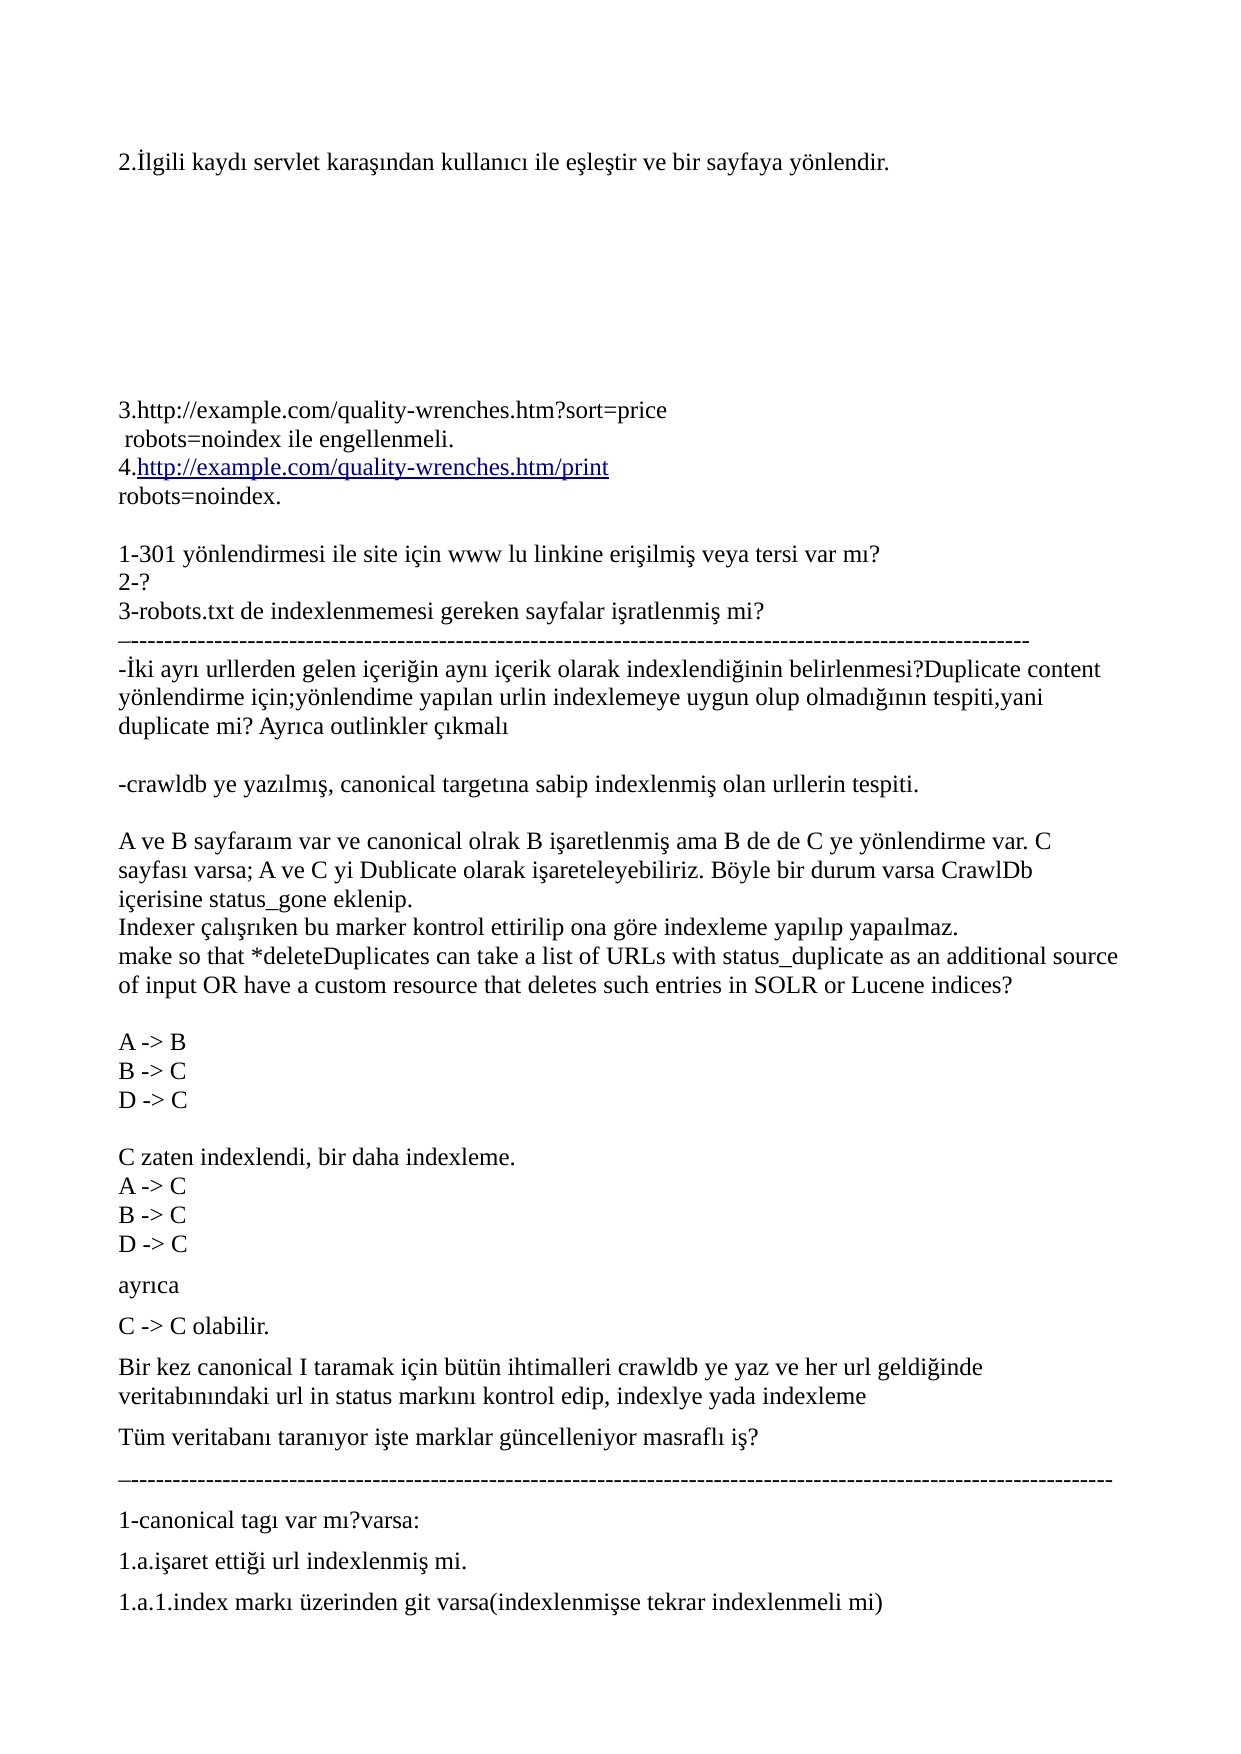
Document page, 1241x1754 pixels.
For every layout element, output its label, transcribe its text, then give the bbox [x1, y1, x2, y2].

text Tüm veritabanı taranıyor işte marklar güncelleniyor masraflı iş? [118, 1422, 1122, 1451]
text make so that *deleteDuplicates can take a list of URLs with status_duplicate as an additional source of input OR have a custom resource that deletes such entries in SOLR or Lucene indices? [118, 941, 1122, 999]
text 2-? [118, 567, 1122, 596]
text 4.http://example.com/quality-wrenches.htm/print [118, 452, 1122, 481]
text yönlendirme için;yönlendime yapılan urlin indexlemeye uygun olup olmadığının tespiti,yani duplicate mi? Ayrıca outlinkler çıkmalı [118, 682, 1122, 740]
text robots=noindex. [118, 481, 1122, 510]
text C zaten indexlendi, bir daha indexleme. [118, 1142, 1122, 1171]
text Indexer çalışrıken bu marker kontrol ettirilip ona göre indexleme yapılıp yapaılmaz. [118, 912, 1122, 941]
text robots=noindex ile engellenmeli. [118, 424, 1122, 452]
text A -> B B -> C D -> C [118, 1027, 1122, 1114]
text ayrıca [118, 1270, 1122, 1299]
text 3-robots.txt de indexlenmemesi gereken sayfalar işratlenmiş mi? [118, 596, 1122, 625]
text A -> C B -> C D -> C [118, 1171, 1122, 1257]
text 1.a.işaret ettiği url indexlenmiş mi. [118, 1546, 1122, 1575]
text 1-301 yönlendirmesi ile site için www lu linkine erişilmiş veya tersi var mı? [118, 539, 1122, 567]
text –---------------------------------------------------------------------------------------------------------------------- [118, 1464, 1122, 1492]
text 1.a.1.index markı üzerinden git varsa(indexlenmişse tekrar indexlenmeli mi) [118, 1587, 1122, 1616]
text -İki ayrı urllerden gelen içeriğin aynı içerik olarak indexlendiğinin belirlenmesi?Duplicate content [118, 654, 1122, 682]
text 1-canonical tagı var mı?varsa: [118, 1505, 1122, 1534]
text 3.http://example.com/quality-wrenches.htm?sort=price [118, 395, 1122, 424]
text 2.İlgili kaydı servlet karaşından kullanıcı ile eşleştir ve bir sayfaya yönlendir. [118, 147, 1122, 176]
text A ve B sayfaraım var ve canonical olrak B işaretlenmiş ama B de de C ye yönlendirme var. C sayfası varsa; A ve C yi Dublicate olarak işareteleyebiliriz. Böyle bir durum varsa CrawlDb içerisine status_gone eklenip. [118, 826, 1122, 912]
text Bir kez canonical I taramak için bütün ihtimalleri crawldb ye yaz ve her url geldiğinde veritabınındaki url in status markını kontrol edip, indexlye yada indexleme [118, 1352, 1122, 1410]
text –------------------------------------------------------------------------------------------------------------ [118, 625, 1122, 654]
text -crawldb ye yazılmış, canonical targetına sabip indexlenmiş olan urllerin tespiti. [118, 769, 1122, 797]
text C -> C olabilir. [118, 1311, 1122, 1340]
